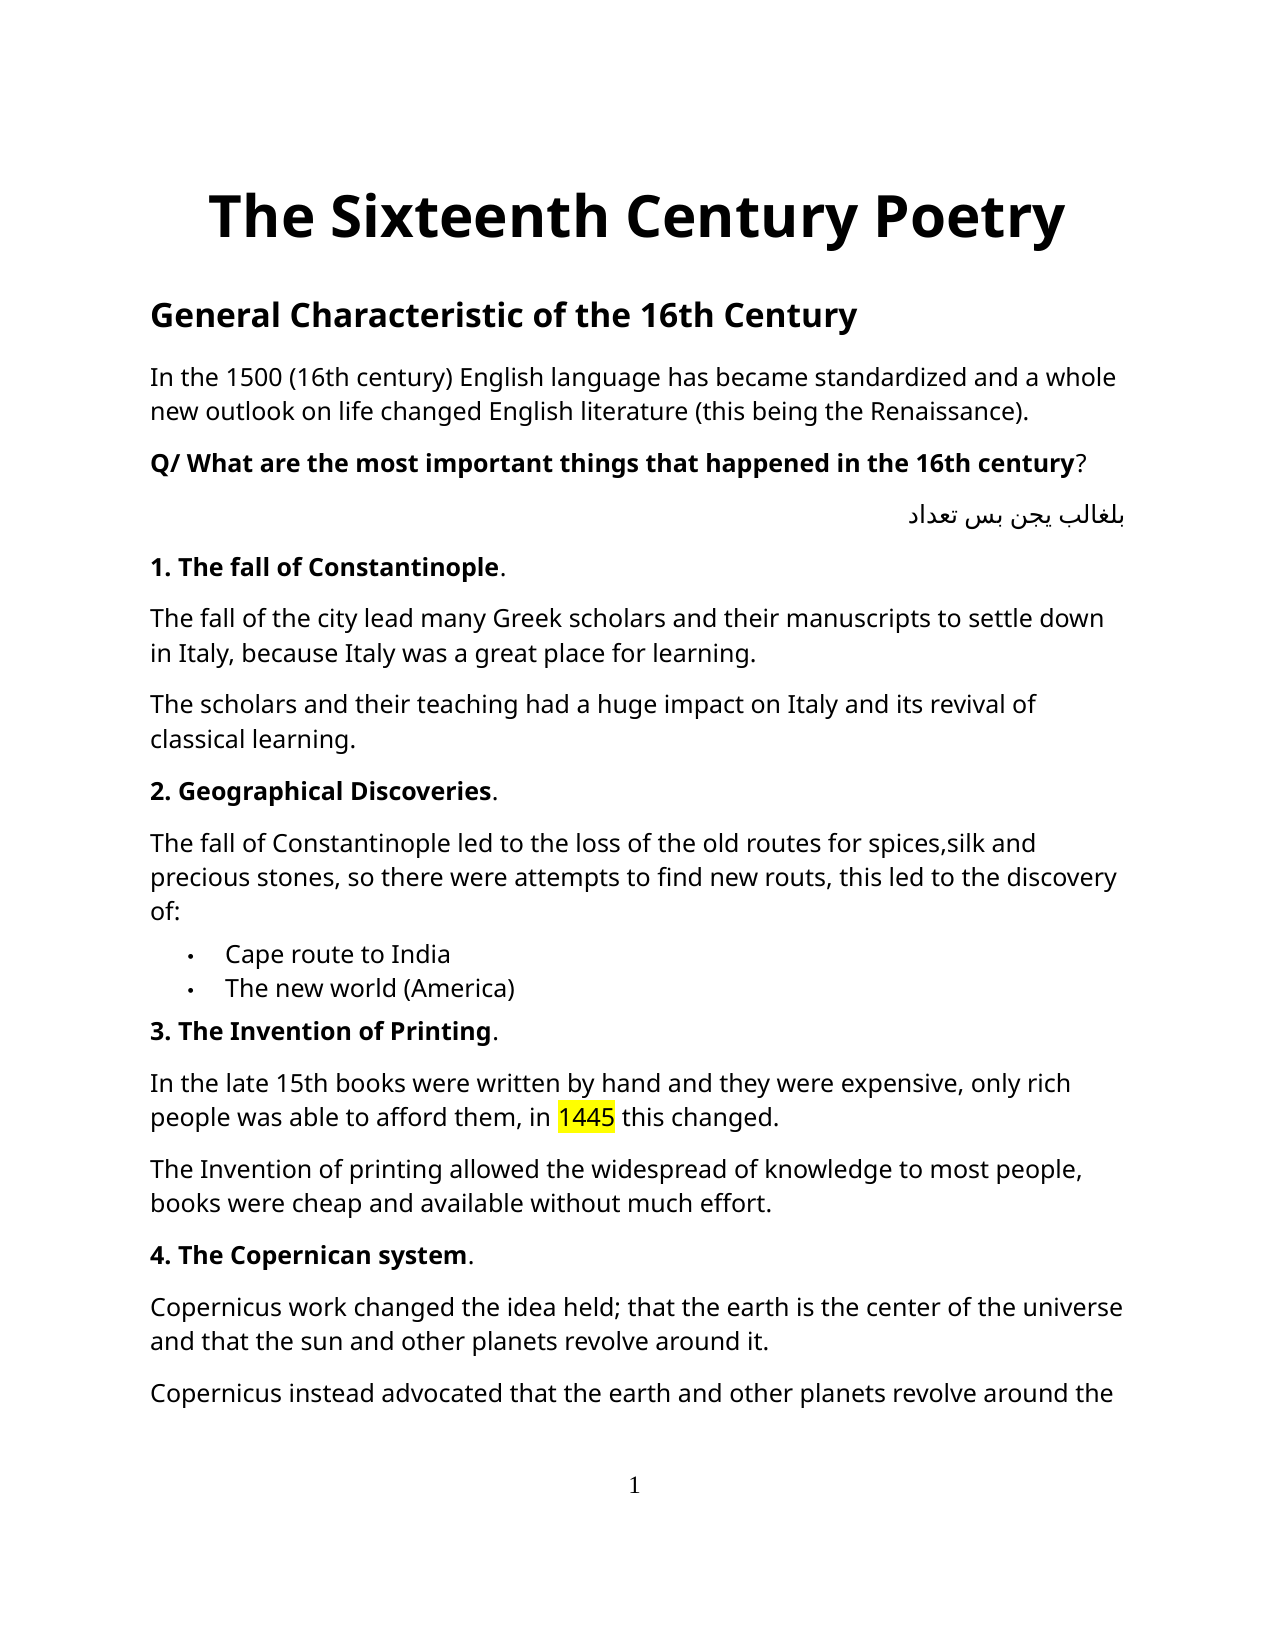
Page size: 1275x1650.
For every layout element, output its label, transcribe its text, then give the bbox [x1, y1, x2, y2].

text بلغالب يجن بس تعداد [150, 497, 1125, 531]
text In the 1500 (16th century) English language has became standardized and a whole new outlook on life changed English literature (this being the Renaissance). [150, 359, 1125, 427]
list The new world (America) [187, 970, 1125, 1004]
title The Sixteenth Century Poetry [150, 175, 1125, 254]
subtitle General Characteristic of the 16th Century [150, 292, 1125, 338]
text Q/ What are the most important things that happened in the 16th century? [150, 445, 1125, 479]
list Cape route to India [187, 936, 1125, 970]
text The fall of Constantinople led to the loss of the old routes for spices,silk and precious stones, so there were attempts to find new routs, this led to the discovery of: [150, 825, 1125, 927]
text 1. The fall of Constantinople. [150, 549, 1125, 583]
text 3. The Invention of Printing. [150, 1013, 1125, 1047]
text The Invention of printing allowed the widespread of knowledge to most people, books were cheap and available without much effort. [150, 1151, 1125, 1219]
text Copernicus work changed the idea held; that the earth is the center of the universe and that the sun and other planets revolve around it. [150, 1289, 1125, 1358]
text 2. Geographical Discoveries. [150, 773, 1125, 807]
text In the late 15th books were written by hand and they were expensive, only rich people was able to afford them, in 1445 this changed. [150, 1065, 1125, 1133]
text The fall of the city lead many Greek scholars and their manuscripts to settle down in Italy, because Italy was a great place for learning. [150, 601, 1125, 669]
text Copernicus instead advocated that the earth and other planets revolve around the [150, 1376, 1125, 1409]
text The scholars and their teaching had a huge impact on Italy and its revival of classical learning. [150, 687, 1125, 755]
text 4. The Copernican system. [150, 1237, 1125, 1272]
